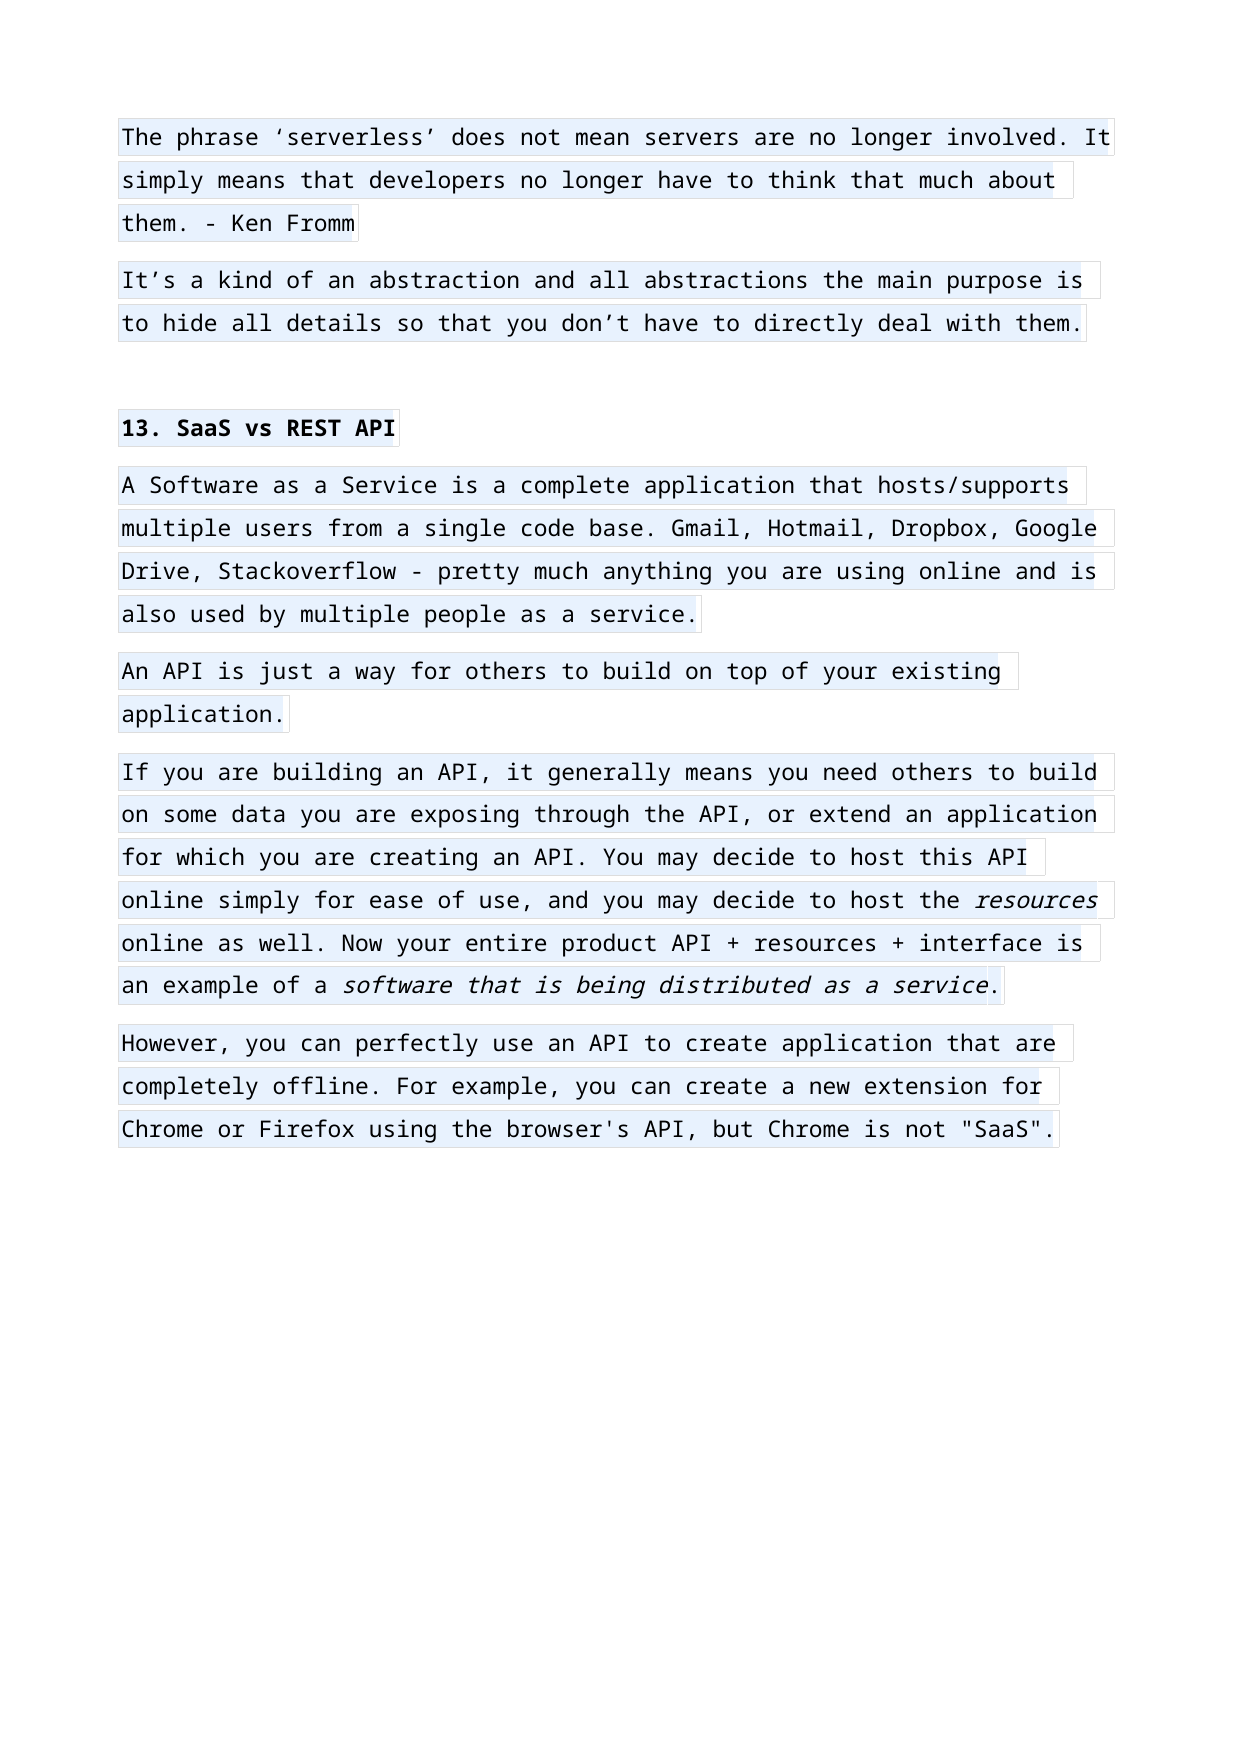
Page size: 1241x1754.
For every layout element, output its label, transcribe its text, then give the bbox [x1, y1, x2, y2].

text If you are building an API, it generally means you need others to build on some data you are exposing through the API, or extend an application for which you are creating an API. You may decide to host this API online simply for ease of use, and you may decide to host the resources online as well. Now your entire product API + resources + interface is an example of a software that is being distributed as a service. [118, 752, 1122, 1004]
text A Software as a Service is a complete application that hosts/supports multiple users from a single code base. Gmail, Hotmail, Dropbox, Google Drive, Stackoverflow - pretty much anything you are using online and is also used by multiple people as a service. [118, 466, 1122, 632]
text An API is just a way for others to build on top of your existing application. [118, 652, 1122, 732]
text It’s a kind of an abstraction and all abstractions the main purpose is to hide all details so that you don’t have to directly deal with them. [118, 261, 1122, 341]
text The phrase ‘serverless’ does not mean servers are no longer involved. It simply means that developers no longer have to think that much about them. - Ken Fromm [118, 118, 1122, 241]
text However, you can perfectly use an API to create application that are completely offline. For example, you can create a new extension for Chrome or Firefox using the browser's API, but Chrome is not "SaaS". [118, 1024, 1122, 1147]
text 13. SaaS vs REST API [119, 410, 399, 446]
text [400, 409, 1122, 446]
